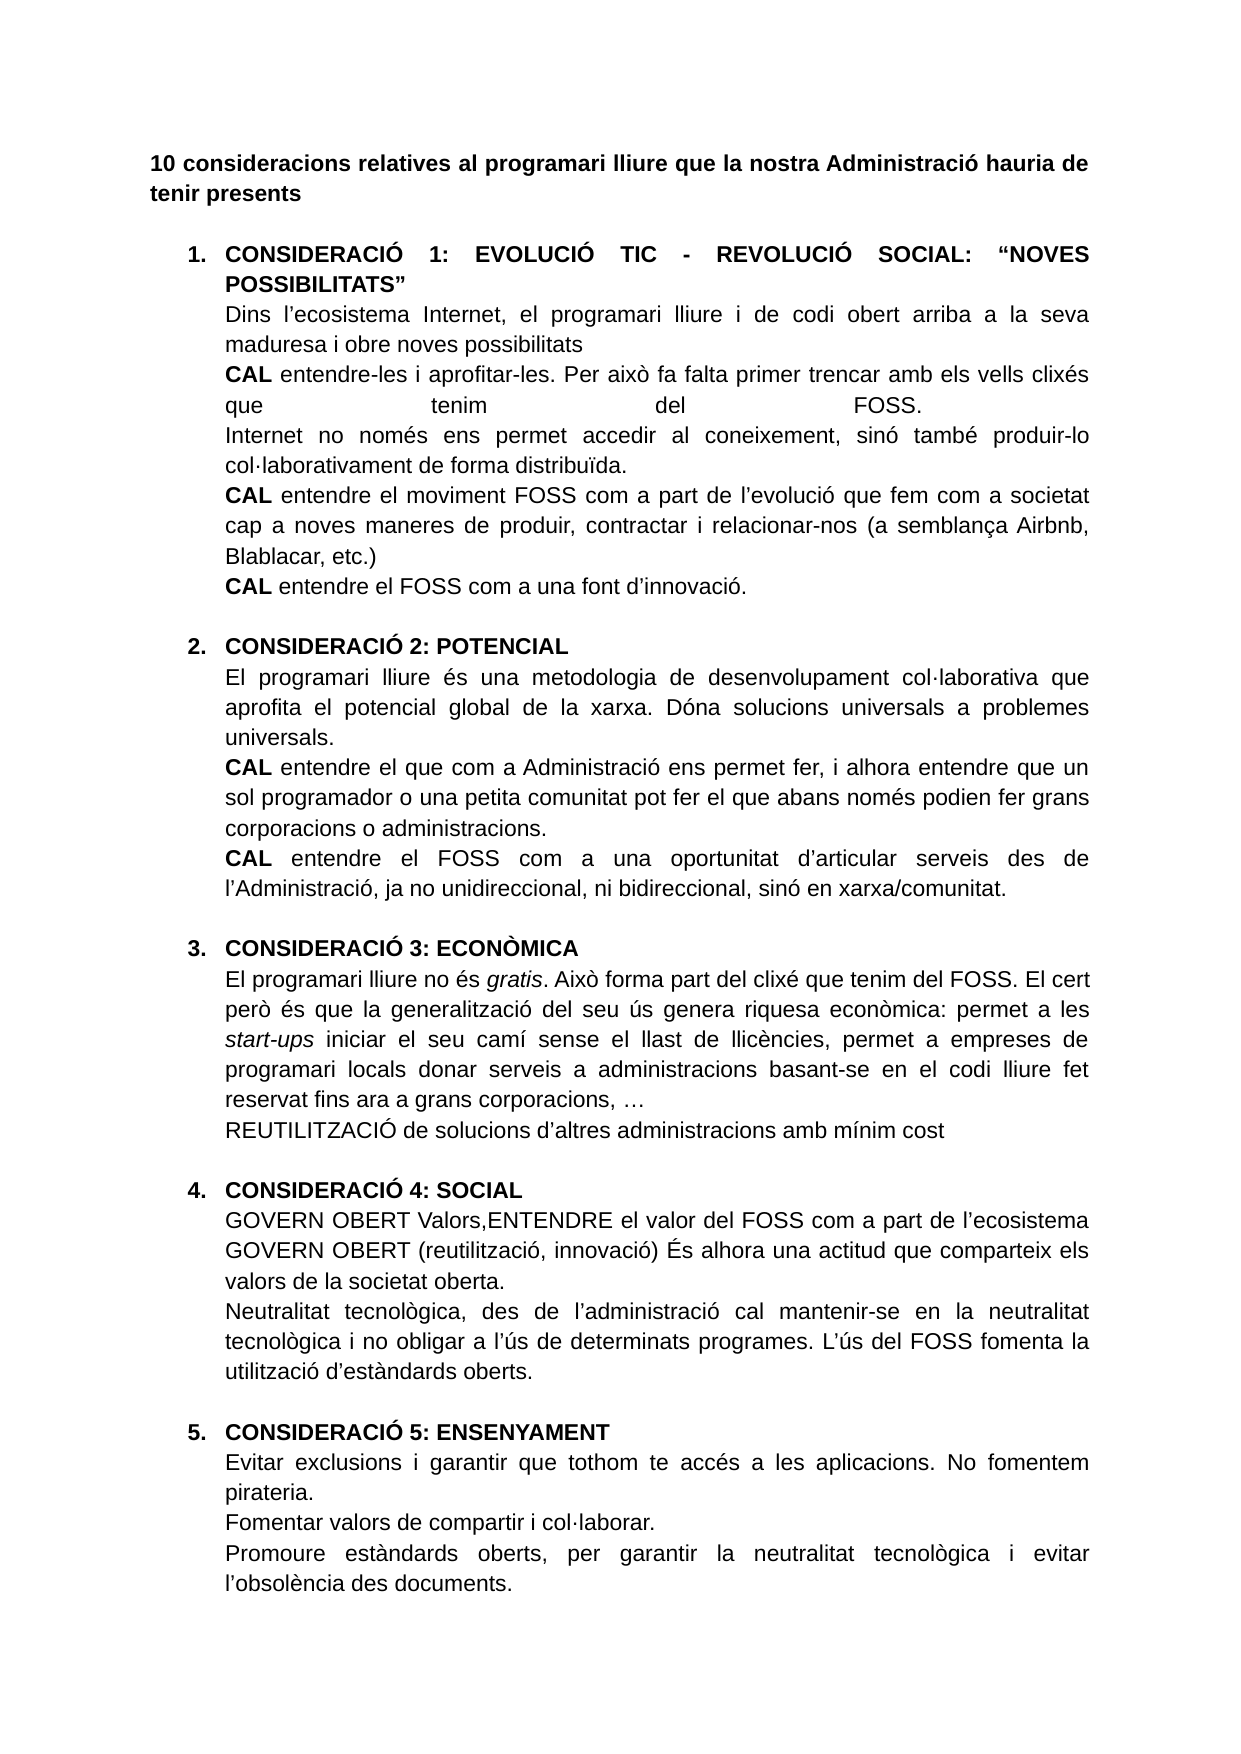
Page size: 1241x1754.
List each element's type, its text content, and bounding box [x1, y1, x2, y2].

list CONSIDERACIÓ 1: EVOLUCIÓ TIC - REVOLUCIÓ SOCIAL: “NOVES POSSIBILITATS” Dins l’ecosistema Internet, el programari lliure i de codi obert arriba a la seva maduresa i obre noves possibilitats [187, 241, 1090, 358]
text Fomentar valors de compartir i col·laborar. [150, 1509, 1090, 1536]
text CAL entendre el moviment FOSS com a part de l’evolució que fem com a societat cap a noves maneres de produir, contractar i relacionar-nos (a semblança Airbnb, Blablacar, etc.) [225, 482, 1090, 569]
list CONSIDERACIÓ 2: POTENCIAL [187, 633, 1090, 660]
text CAL entendre-les i aprofitar-les. Per això fa falta primer trencar amb els vells clixés que tenim del FOSS. Internet no només ens permet accedir al coneixement, sinó també produir-lo col·laborativament de forma distribuïda. [225, 361, 1090, 478]
text GOVERN OBERT Valors,ENTENDRE el valor del FOSS com a part de l’ecosistema GOVERN OBERT (reutilització, innovació) És alhora una actitud que comparteix els valors de la societat oberta. [225, 1207, 1090, 1294]
text REUTILITZACIÓ de solucions d’altres administracions amb mínim cost [225, 1117, 1090, 1143]
text CAL entendre el FOSS com a una font d’innovació. [225, 573, 1090, 599]
text El programari lliure no és gratis. Això forma part del clixé que tenim del FOSS. El cert però és que la generalització del seu ús genera riquesa econòmica: permet a les start-ups iniciar el seu camí sense el llast de llicències, permet a empreses de programari locals donar serveis a administracions basant-se en el codi lliure fet reservat fins ara a grans corporacions, … [225, 966, 1090, 1113]
text CAL entendre el que com a Administració ens permet fer, i alhora entendre que un sol programador o una petita comunitat pot fer el que abans només podien fer grans corporacions o administracions. [225, 754, 1090, 841]
text Neutralitat tecnològica, des de l’administració cal mantenir-se en la neutralitat tecnològica i no obligar a l’ús de determinats programes. L’ús del FOSS fomenta la utilització d’estàndards oberts. [225, 1298, 1090, 1385]
text Evitar exclusions i garantir que tothom te accés a les aplicacions. No fomentem pirateria. [225, 1449, 1090, 1506]
text El programari lliure és una metodologia de desenvolupament col·laborativa que aprofita el potencial global de la xarxa. Dóna solucions universals a problemes universals. [225, 663, 1090, 750]
list CONSIDERACIÓ 5: ENSENYAMENT [187, 1419, 1090, 1445]
text 10 consideracions relatives al programari lliure que la nostra Administració hauria de tenir presents [150, 150, 1090, 207]
text Promoure estàndards oberts, per garantir la neutralitat tecnològica i evitar l’obsolència des documents. [225, 1539, 1090, 1596]
text CAL entendre el FOSS com a una oportunitat d’articular serveis des de l’Administració, ja no unidireccional, ni bidireccional, sinó en xarxa/comunitat. [225, 845, 1090, 901]
list CONSIDERACIÓ 3: ECONÒMICA [187, 935, 1090, 962]
list CONSIDERACIÓ 4: SOCIAL [187, 1177, 1090, 1203]
